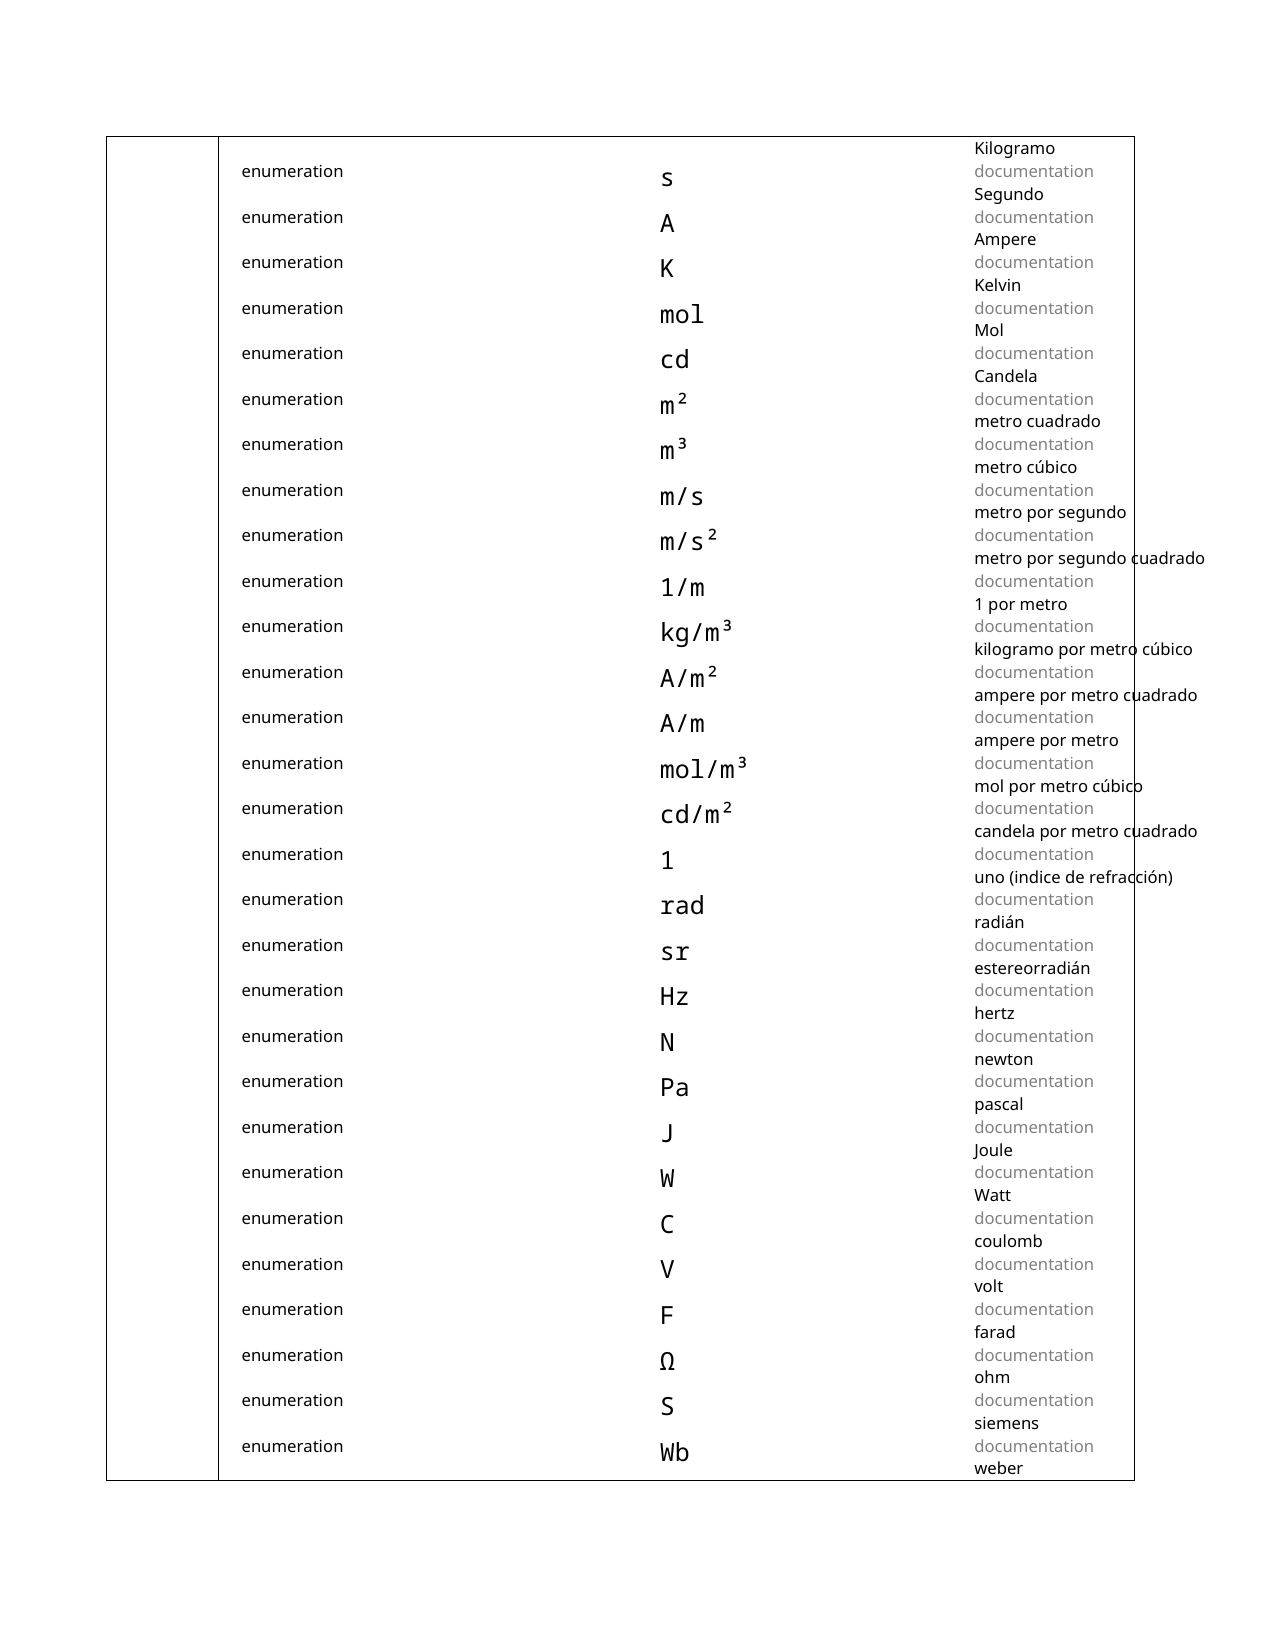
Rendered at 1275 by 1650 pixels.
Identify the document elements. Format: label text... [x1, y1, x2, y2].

table_cell mol [648, 296, 952, 342]
table_cell [952, 1252, 963, 1298]
table_cell Wb [648, 1434, 952, 1480]
table_cell F [648, 1298, 952, 1343]
table_cell [952, 1343, 963, 1389]
table_cell A [648, 205, 952, 251]
table_cell [952, 1025, 963, 1070]
table_cell pascal [963, 1093, 1134, 1116]
table_cell [952, 751, 963, 797]
table_header documentation [963, 1116, 1134, 1138]
table_cell [952, 1298, 963, 1343]
table_cell siemens [963, 1411, 1134, 1434]
table_header documentation [963, 843, 1134, 865]
table_cell enumeration [230, 296, 648, 342]
table_header documentation [963, 342, 1134, 364]
table_cell [952, 387, 963, 433]
table_cell Ampere [963, 228, 1134, 251]
table_cell enumeration [230, 205, 648, 251]
table_cell C [648, 1207, 952, 1252]
table_cell metro cuadrado [963, 410, 1134, 433]
table_cell enumeration [230, 160, 648, 205]
table_header documentation [963, 615, 1134, 638]
table_cell Candela [963, 365, 1134, 387]
table_cell Pa [648, 1070, 952, 1116]
table_cell m³ [648, 433, 952, 478]
table_cell enumeration [230, 843, 648, 888]
table_cell m² [648, 387, 952, 433]
table_header documentation [963, 1252, 1134, 1275]
table_cell coulomb [963, 1229, 1134, 1252]
table_cell enumeration [230, 1298, 648, 1343]
table_cell [107, 137, 218, 1480]
table_cell radián [963, 911, 1134, 933]
table_cell [230, 137, 648, 160]
table_cell enumeration [230, 979, 648, 1024]
table_header documentation [963, 160, 1134, 182]
table_cell uno (indice de refracción) [963, 865, 1134, 888]
table_cell enumeration [230, 1116, 648, 1161]
table_cell enumeration [230, 660, 648, 706]
table_cell enumeration [230, 1070, 648, 1116]
table_cell V [648, 1252, 952, 1298]
table_cell A/m² [648, 660, 952, 706]
table_cell [952, 569, 963, 615]
table_header documentation [963, 296, 1134, 319]
table_cell Ω [648, 1343, 952, 1389]
table_cell m/s² [648, 524, 952, 569]
table_header documentation [963, 1389, 1134, 1411]
table_cell [952, 1161, 963, 1207]
table_cell enumeration [230, 1207, 648, 1252]
table_header documentation [963, 1161, 1134, 1184]
table_cell enumeration [230, 1434, 648, 1480]
table_cell [952, 137, 1134, 160]
table_cell enumeration [230, 1252, 648, 1298]
table_header documentation [963, 387, 1134, 410]
table_cell Segundo [963, 183, 1134, 205]
table_cell Kilogramo [963, 137, 1134, 159]
table_cell [952, 1116, 963, 1161]
table_cell Watt [963, 1184, 1134, 1207]
table_header documentation [963, 1434, 1134, 1457]
table_cell enumeration [230, 706, 648, 751]
table_cell N [648, 1025, 952, 1070]
table_cell [219, 137, 1134, 1480]
table_cell enumeration [230, 433, 648, 478]
table_header documentation [963, 1343, 1134, 1366]
table_cell [952, 888, 963, 933]
table_header documentation [963, 706, 1134, 729]
table_header documentation [963, 205, 1134, 228]
table_cell enumeration [230, 342, 648, 387]
table_cell farad [963, 1320, 1134, 1343]
table_cell s [648, 160, 952, 205]
table_cell [952, 524, 963, 569]
table_cell cd [648, 342, 952, 387]
table_header documentation [963, 1298, 1134, 1320]
table_header documentation [963, 433, 1134, 456]
table_cell enumeration [230, 1161, 648, 1207]
table_cell [952, 660, 963, 706]
table_cell mol/m³ [648, 751, 952, 797]
table_cell hertz [963, 1002, 1134, 1024]
table_cell [952, 934, 963, 979]
table_cell sr [648, 934, 952, 979]
table_cell candela por metro cuadrado [963, 820, 1134, 842]
table_cell 1 [648, 843, 952, 888]
table_cell [952, 797, 963, 842]
table_header documentation [963, 478, 1134, 501]
table_cell newton [963, 1047, 1134, 1070]
table_cell enumeration [230, 888, 648, 933]
table_header documentation [963, 524, 1134, 547]
table_header documentation [963, 1070, 1134, 1093]
table_cell [952, 615, 963, 660]
table_cell enumeration [230, 615, 648, 660]
table_header documentation [963, 569, 1134, 592]
table_cell weber [963, 1457, 1134, 1480]
table_cell [952, 296, 963, 342]
table_cell [648, 137, 952, 160]
table_header documentation [963, 251, 1134, 273]
table_cell [952, 1070, 963, 1116]
table_cell cd/m² [648, 797, 952, 842]
table_cell [952, 433, 963, 478]
table_cell Joule [963, 1138, 1134, 1161]
table_cell K [648, 251, 952, 296]
table_cell kilogramo por metro cúbico [963, 638, 1134, 660]
table_header documentation [963, 934, 1134, 956]
table_cell metro por segundo [963, 501, 1134, 524]
table_cell [952, 342, 1134, 387]
table_cell Hz [648, 979, 952, 1024]
table_cell ampere por metro [963, 729, 1134, 751]
table_cell A/m [648, 706, 952, 751]
table_cell [952, 706, 963, 751]
table_cell estereorradián [963, 956, 1134, 979]
table_cell enumeration [230, 251, 648, 296]
table_cell enumeration [230, 797, 648, 842]
table_cell ohm [963, 1366, 1134, 1389]
table_cell Kelvin [963, 274, 1134, 296]
table_cell W [648, 1161, 952, 1207]
table_cell [952, 1207, 963, 1252]
table_cell Mol [963, 319, 1134, 342]
table_cell rad [648, 888, 952, 933]
table_cell ampere por metro cuadrado [963, 683, 1134, 706]
table_cell enumeration [230, 1025, 648, 1070]
table_header documentation [963, 888, 1134, 911]
table_cell mol por metro cúbico [963, 774, 1134, 797]
table_cell enumeration [230, 934, 648, 979]
table_cell [952, 160, 1134, 205]
table_header documentation [963, 1207, 1134, 1229]
table_cell volt [963, 1275, 1134, 1298]
table_cell metro por segundo cuadrado [963, 547, 1134, 569]
table_cell enumeration [230, 751, 648, 797]
table_cell 1 por metro [963, 592, 1134, 615]
table_cell 1/m [648, 569, 952, 615]
table_cell m/s [648, 478, 952, 524]
table_header documentation [963, 751, 1134, 774]
table_cell [952, 1434, 963, 1480]
table_cell [952, 843, 963, 888]
table_cell [952, 979, 963, 1024]
table_header documentation [963, 1025, 1134, 1047]
table_cell J [648, 1116, 952, 1161]
table_cell enumeration [230, 478, 648, 524]
table_cell S [648, 1389, 952, 1434]
table_cell [952, 205, 963, 251]
table_cell enumeration [230, 387, 648, 433]
table_header documentation [963, 660, 1134, 683]
table_header documentation [963, 797, 1134, 820]
table_cell enumeration [230, 1389, 648, 1434]
table_cell enumeration [230, 524, 648, 569]
table_cell [952, 251, 1134, 296]
table_cell enumeration [230, 569, 648, 615]
table_cell kg/m³ [648, 615, 952, 660]
table_cell metro cúbico [963, 456, 1134, 478]
table_cell [952, 1389, 963, 1434]
table_cell enumeration [230, 1343, 648, 1389]
table_header documentation [963, 979, 1134, 1002]
table_cell [952, 478, 963, 524]
